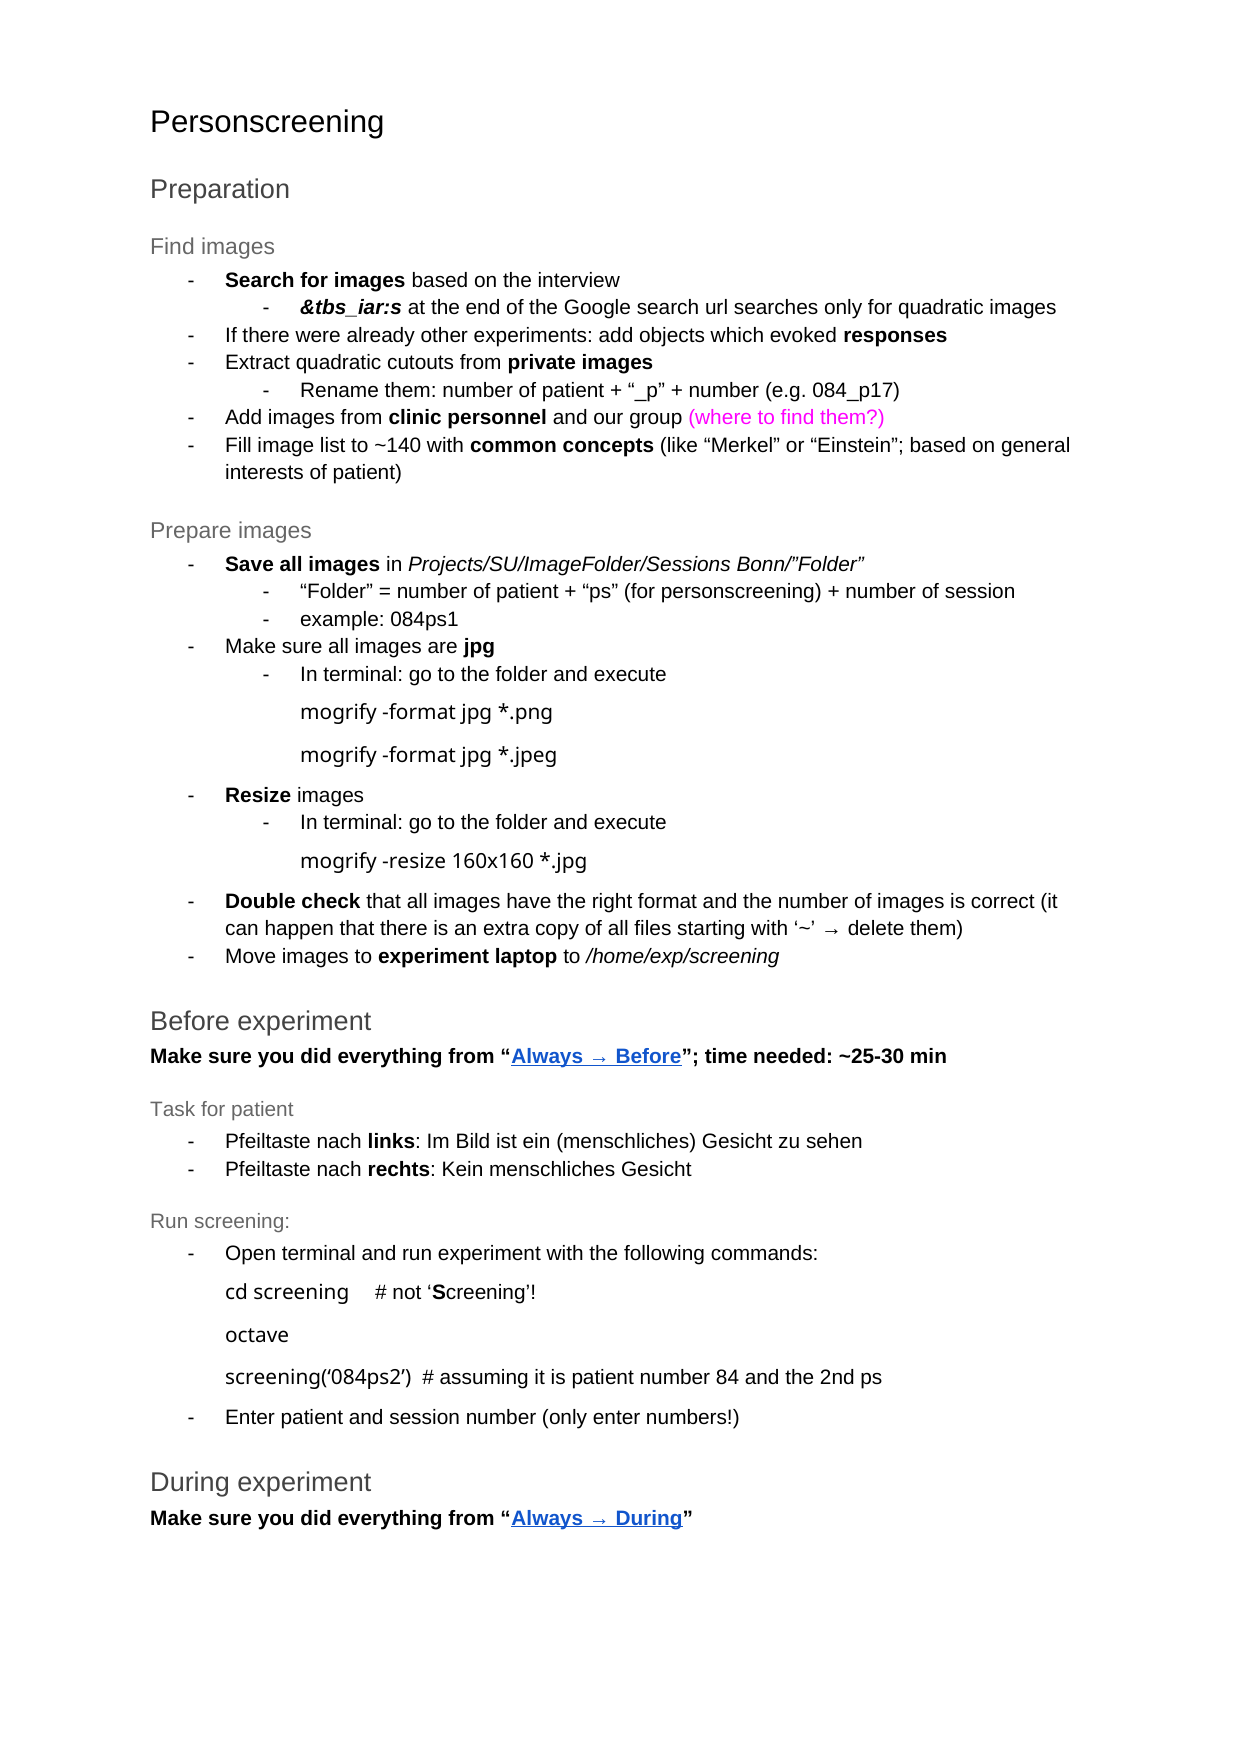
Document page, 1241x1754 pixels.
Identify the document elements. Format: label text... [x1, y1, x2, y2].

list Resize images [187, 783, 1090, 807]
list Extract quadratic cutouts from private images [187, 350, 1090, 374]
text octave [225, 1320, 1090, 1348]
list Move images to experiment laptop to /home/exp/screening [187, 944, 1090, 968]
subtitle Run screening: [150, 1209, 1090, 1233]
text mogrify -format jpg *.jpeg [300, 740, 1090, 768]
list In terminal: go to the folder and execute [262, 662, 1090, 686]
text cd screening # not ‘Screening’! [225, 1277, 1090, 1306]
text Make sure you did everything from “Always → During” [150, 1505, 1090, 1529]
text screening(‘084ps2’) # assuming it is patient number 84 and the 2nd ps [225, 1362, 1090, 1391]
subtitle During experiment [150, 1466, 1090, 1497]
text mogrify -format jpg *.png [300, 697, 1090, 726]
list &tbs_iar:s at the end of the Google search url searches only for quadratic images [262, 295, 1090, 319]
list Pfeiltaste nach rechts: Kein menschliches Gesicht [187, 1156, 1090, 1180]
subtitle Prepare images [150, 517, 1090, 543]
list “Folder” = number of patient + “ps” (for personscreening) + number of session [262, 579, 1090, 603]
text mogrify -resize 160x160 *.jpg [300, 846, 1090, 874]
list Pfeiltaste nach links: Im Bild ist ein (menschliches) Gesicht zu sehen [187, 1129, 1090, 1153]
list Enter patient and session number (only enter numbers!) [187, 1405, 1090, 1429]
list Open terminal and run experiment with the following commands: [187, 1241, 1090, 1265]
list Add images from clinic personnel and our group (where to find them?) [187, 405, 1090, 429]
list If there were already other experiments: add objects which evoked responses [187, 323, 1090, 347]
subtitle Personscreening [150, 103, 1090, 139]
subtitle Before experiment [150, 1004, 1090, 1036]
list In terminal: go to the folder and execute [262, 810, 1090, 834]
list Make sure all images are jpg [187, 634, 1090, 658]
subtitle Task for patient [150, 1097, 1090, 1121]
list Fill image list to ~140 with common concepts (like “Merkel” or “Einstein”; based on general interests of patient) [187, 433, 1090, 484]
list Search for images based on the interview [187, 268, 1090, 292]
list Double check that all images have the right format and the number of images is correct (it can happen that there is an extra copy of all files starting with ‘~’ → delete them) [187, 889, 1090, 940]
list Rename them: number of patient + “_p” + number (e.g. 084_p17) [262, 378, 1090, 402]
list Save all images in Projects/SU/ImageFolder/Sessions Bonn/”Folder” [187, 552, 1090, 576]
text Make sure you did everything from “Always → Before”; time needed: ~25-30 min [150, 1044, 1090, 1068]
list example: 084ps1 [262, 607, 1090, 631]
subtitle Preparation [150, 173, 1090, 204]
subtitle Find images [150, 233, 1090, 259]
